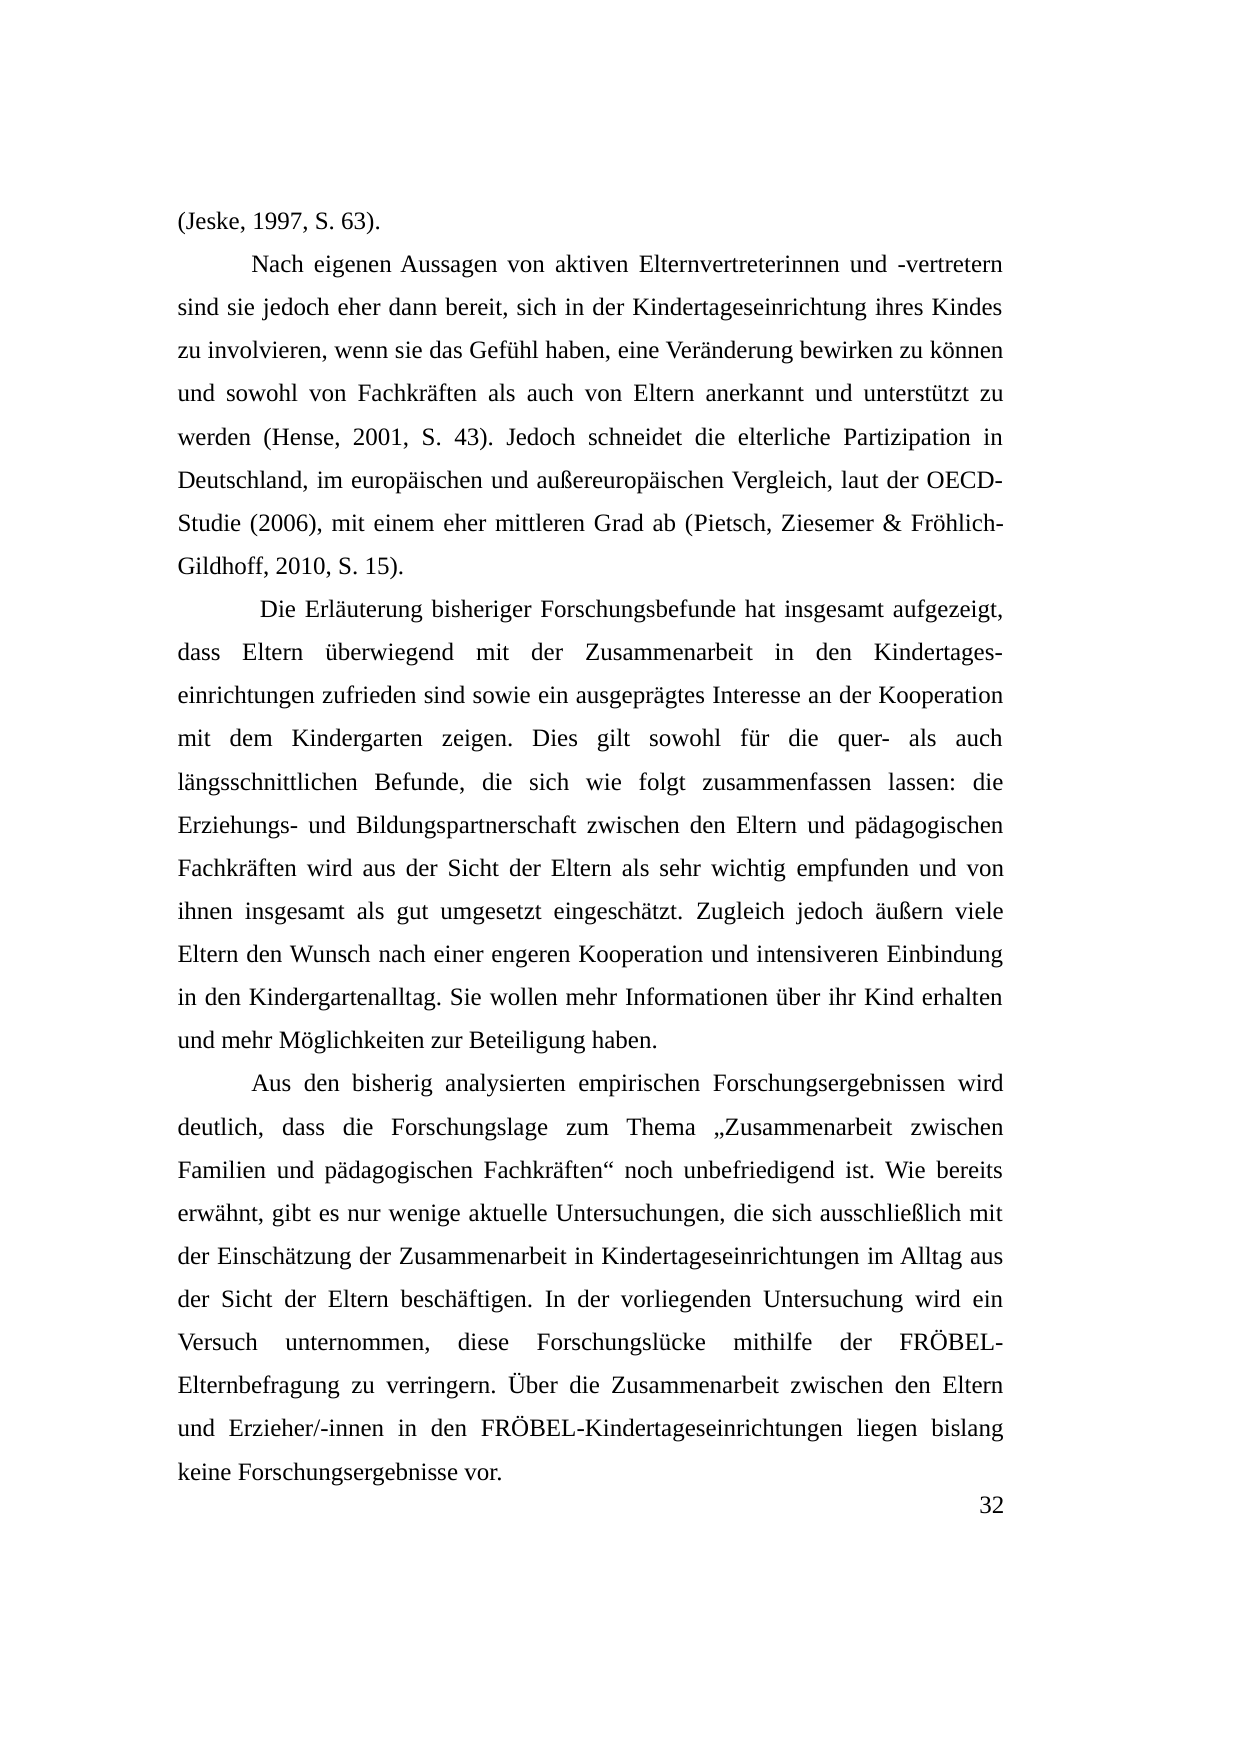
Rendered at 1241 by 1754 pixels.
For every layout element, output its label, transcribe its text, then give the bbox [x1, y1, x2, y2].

text Nach eigenen Aussagen von aktiven Elternvertreterinnen und -vertretern sind sie jedoch eher dann bereit, sich in der Kindertageseinrichtung ihres Kindes zu involvieren, wenn sie das Gefühl haben, eine Veränderung bewirken zu können und sowohl von Fachkräften als auch von Eltern anerkannt und unterstützt zu werden (Hense, 2001, S. 43). Jedoch schneidet die elterliche Partizipation in Deutschland, im europäischen und außereuropäischen Vergleich, laut der OECD-Studie (2006), mit einem eher mittleren Grad ab (Pietsch, Ziesemer & Fröhlich-Gildhoff, 2010, S. 15). [177, 249, 1004, 580]
text (Jeske, 1997, S. 63). [177, 206, 1004, 235]
text Die Erläuterung bisheriger Forschungsbefunde hat insgesamt aufgezeigt, dass Eltern überwiegend mit der Zusammenarbeit in den Kindertages-einrichtungen zufrieden sind sowie ein ausgeprägtes Interesse an der Kooperation mit dem Kindergarten zeigen. Dies gilt sowohl für die quer- als auch längsschnittlichen Befunde, die sich wie folgt zusammenfassen lassen: die Erziehungs- und Bildungspartnerschaft zwischen den Eltern und pädagogischen Fachkräften wird aus der Sicht der Eltern als sehr wichtig empfunden und von ihnen insgesamt als gut umgesetzt eingeschätzt. Zugleich jedoch äußern viele Eltern den Wunsch nach einer engeren Kooperation und intensiveren Einbindung in den Kindergartenalltag. Sie wollen mehr Informationen über ihr Kind erhalten und mehr Möglichkeiten zur Beteiligung haben. [177, 594, 1004, 1054]
text Aus den bisherig analysierten empirischen Forschungsergebnissen wird deutlich, dass die Forschungslage zum Thema „Zusammenarbeit zwischen Familien und pädagogischen Fachkräften“ noch unbefriedigend ist. Wie bereits erwähnt, gibt es nur wenige aktuelle Untersuchungen, die sich ausschließlich mit der Einschätzung der Zusammenarbeit in Kindertageseinrichtungen im Alltag aus der Sicht der Eltern beschäftigen. In der vorliegenden Untersuchung wird ein Versuch unternommen, diese Forschungslücke mithilfe der FRÖBEL-Elternbefragung zu verringern. Über die Zusammenarbeit zwischen den Eltern und Erzieher/-innen in den FRÖBEL-Kindertageseinrichtungen liegen bislang keine Forschungsergebnisse vor. [177, 1068, 1004, 1485]
